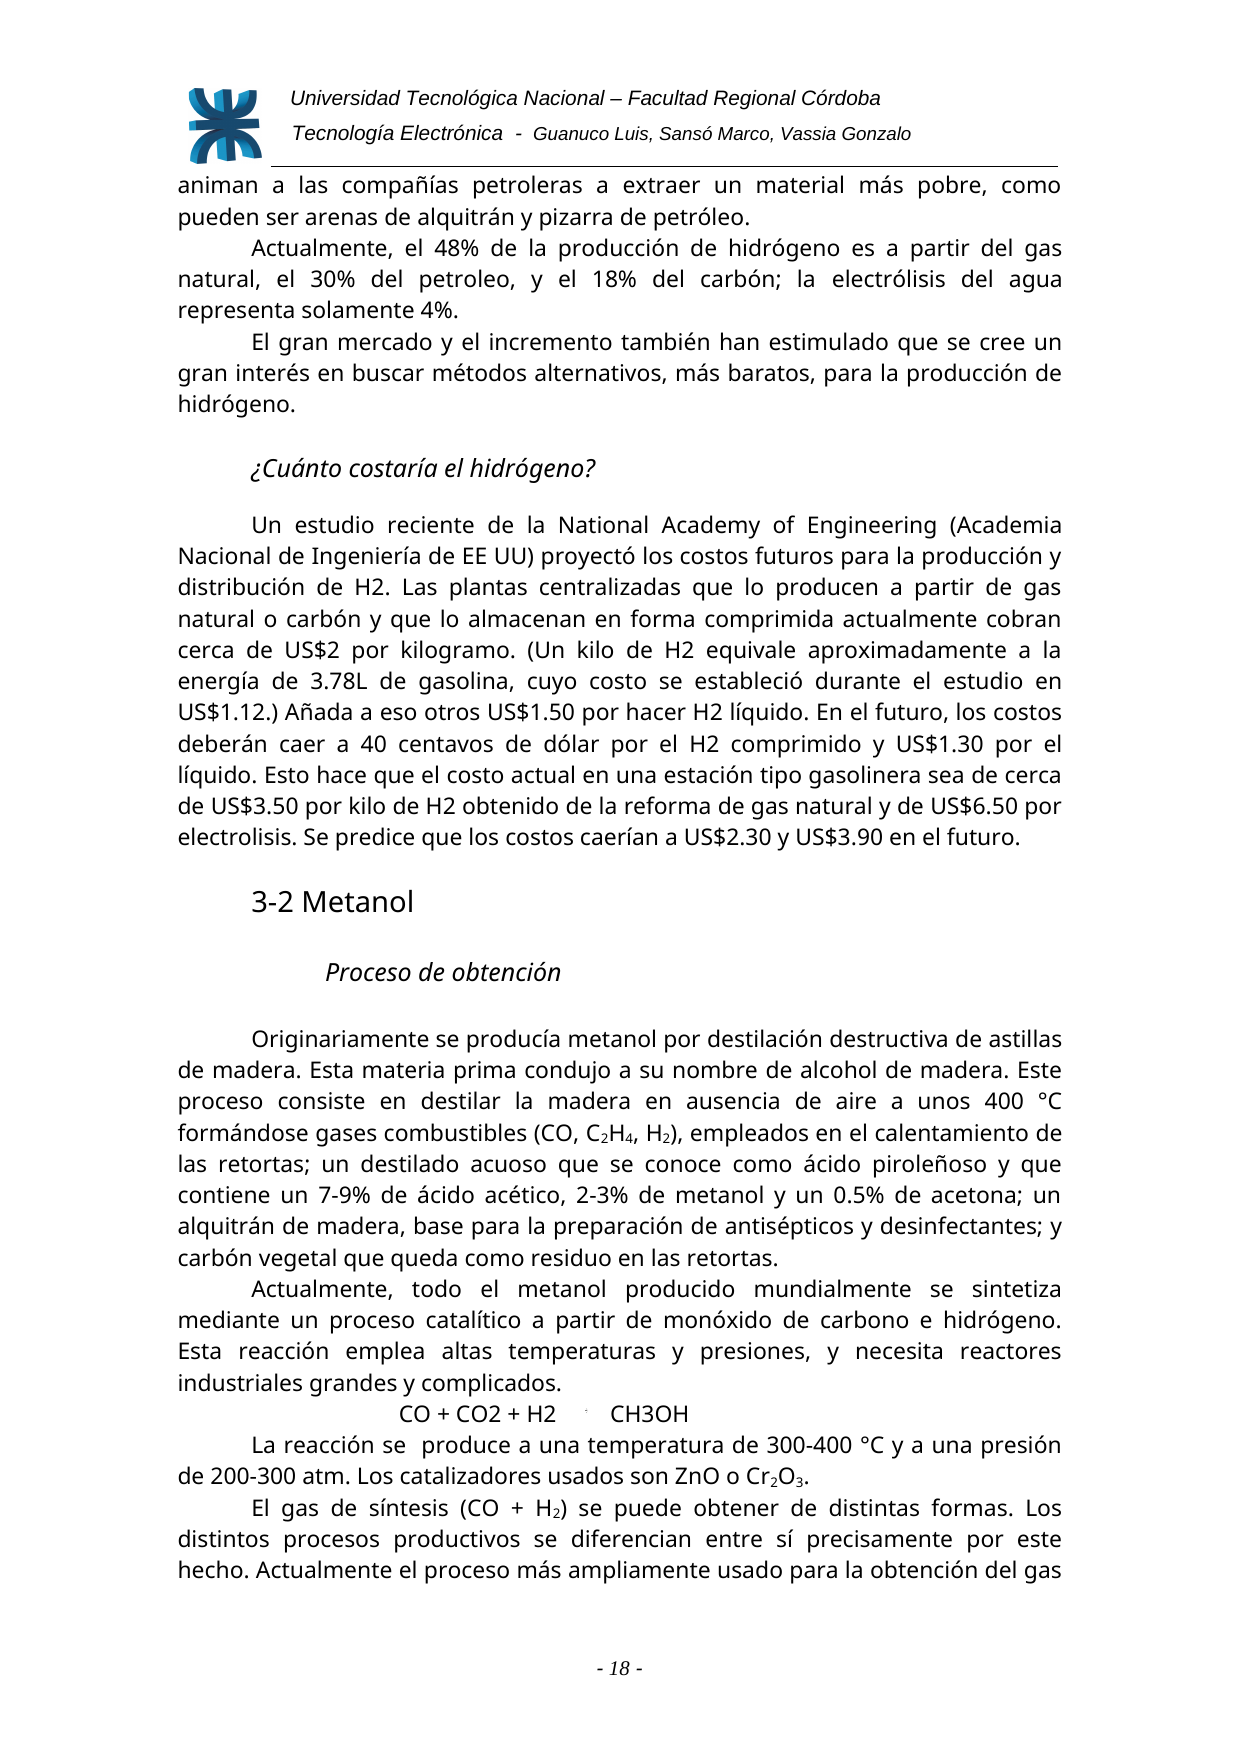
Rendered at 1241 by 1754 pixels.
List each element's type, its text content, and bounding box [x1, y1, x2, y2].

text 3-2 Metanol [177, 881, 1063, 921]
picture [188, 88, 262, 164]
text Actualmente, todo el metanol producido mundialmente se sintetiza mediante un proceso catalítico a partir de monóxido de carbono e hidrógeno. Esta reacción emplea altas temperaturas y presiones, y necesita reactores industriales grandes y complicados. [177, 1273, 1063, 1398]
text El gas de síntesis (CO + H2) se puede obtener de distintas formas. Los distintos procesos productivos se diferencian entre sí precisamente por este hecho. Actualmente el proceso más ampliamente usado para la obtención del gas [177, 1492, 1063, 1585]
text Originariamente se producía metanol por destilación destructiva de astillas de madera. Esta materia prima condujo a su nombre de alcohol de madera. Este proceso consiste en destilar la madera en ausencia de aire a unos 400 °C formándose gases combustibles (CO, C2H4, H2), empleados en el calentamiento de las retortas; un destilado acuoso que se conoce como ácido piroleñoso y que contiene un 7-9% de ácido acético, 2-3% de metanol y un 0.5% de acetona; un alquitrán de madera, base para la preparación de antisépticos y desinfectantes; y carbón vegetal que queda como residuo en las retortas. [177, 1023, 1063, 1273]
text La reacción se produce a una temperatura de 300-400 °C y a una presión de 200-300 atm. Los catalizadores usados son ZnO o Cr2O3. [177, 1429, 1063, 1492]
text animan a las compañías petroleras a extraer un material más pobre, como pueden ser arenas de alquitrán y pizarra de petróleo. [177, 169, 1063, 232]
text CO + CO2 + H2 CH3OH [177, 1398, 1063, 1429]
text Un estudio reciente de la National Academy of Engineering (Academia Nacional de Ingeniería de EE UU) proyectó los costos futuros para la producción y distribución de H2. Las plantas centralizadas que lo producen a partir de gas natural o carbón y que lo almacenan en forma comprimida actualmente cobran cerca de US$2 por kilogramo. (Un kilo de H2 equivale aproximadamente a la energía de 3.78L de gasolina, cuyo costo se estableció durante el estudio en US$1.12.) Añada a eso otros US$1.50 por hacer H2 líquido. En el futuro, los costos deberán caer a 40 centavos de dólar por el H2 comprimido y US$1.30 por el líquido. Esto hace que el costo actual en una estación tipo gasolinera sea de cerca de US$3.50 por kilo de H2 obtenido de la reforma de gas natural y de US$6.50 por electrolisis. Se predice que los costos caerían a US$2.30 y US$3.90 en el futuro. [177, 485, 1063, 852]
text ¿Cuánto costaría el hidrógeno? [177, 451, 1063, 485]
text Actualmente, el 48% de la producción de hidrógeno es a partir del gas natural, el 30% del petroleo, y el 18% del carbón; la electrólisis del agua representa solamente 4%. [177, 232, 1063, 326]
text El gran mercado y el incremento también han estimulado que se cree un gran interés en buscar métodos alternativos, más baratos, para la producción de hidrógeno. [177, 326, 1063, 419]
text Proceso de obtención [177, 955, 1063, 989]
